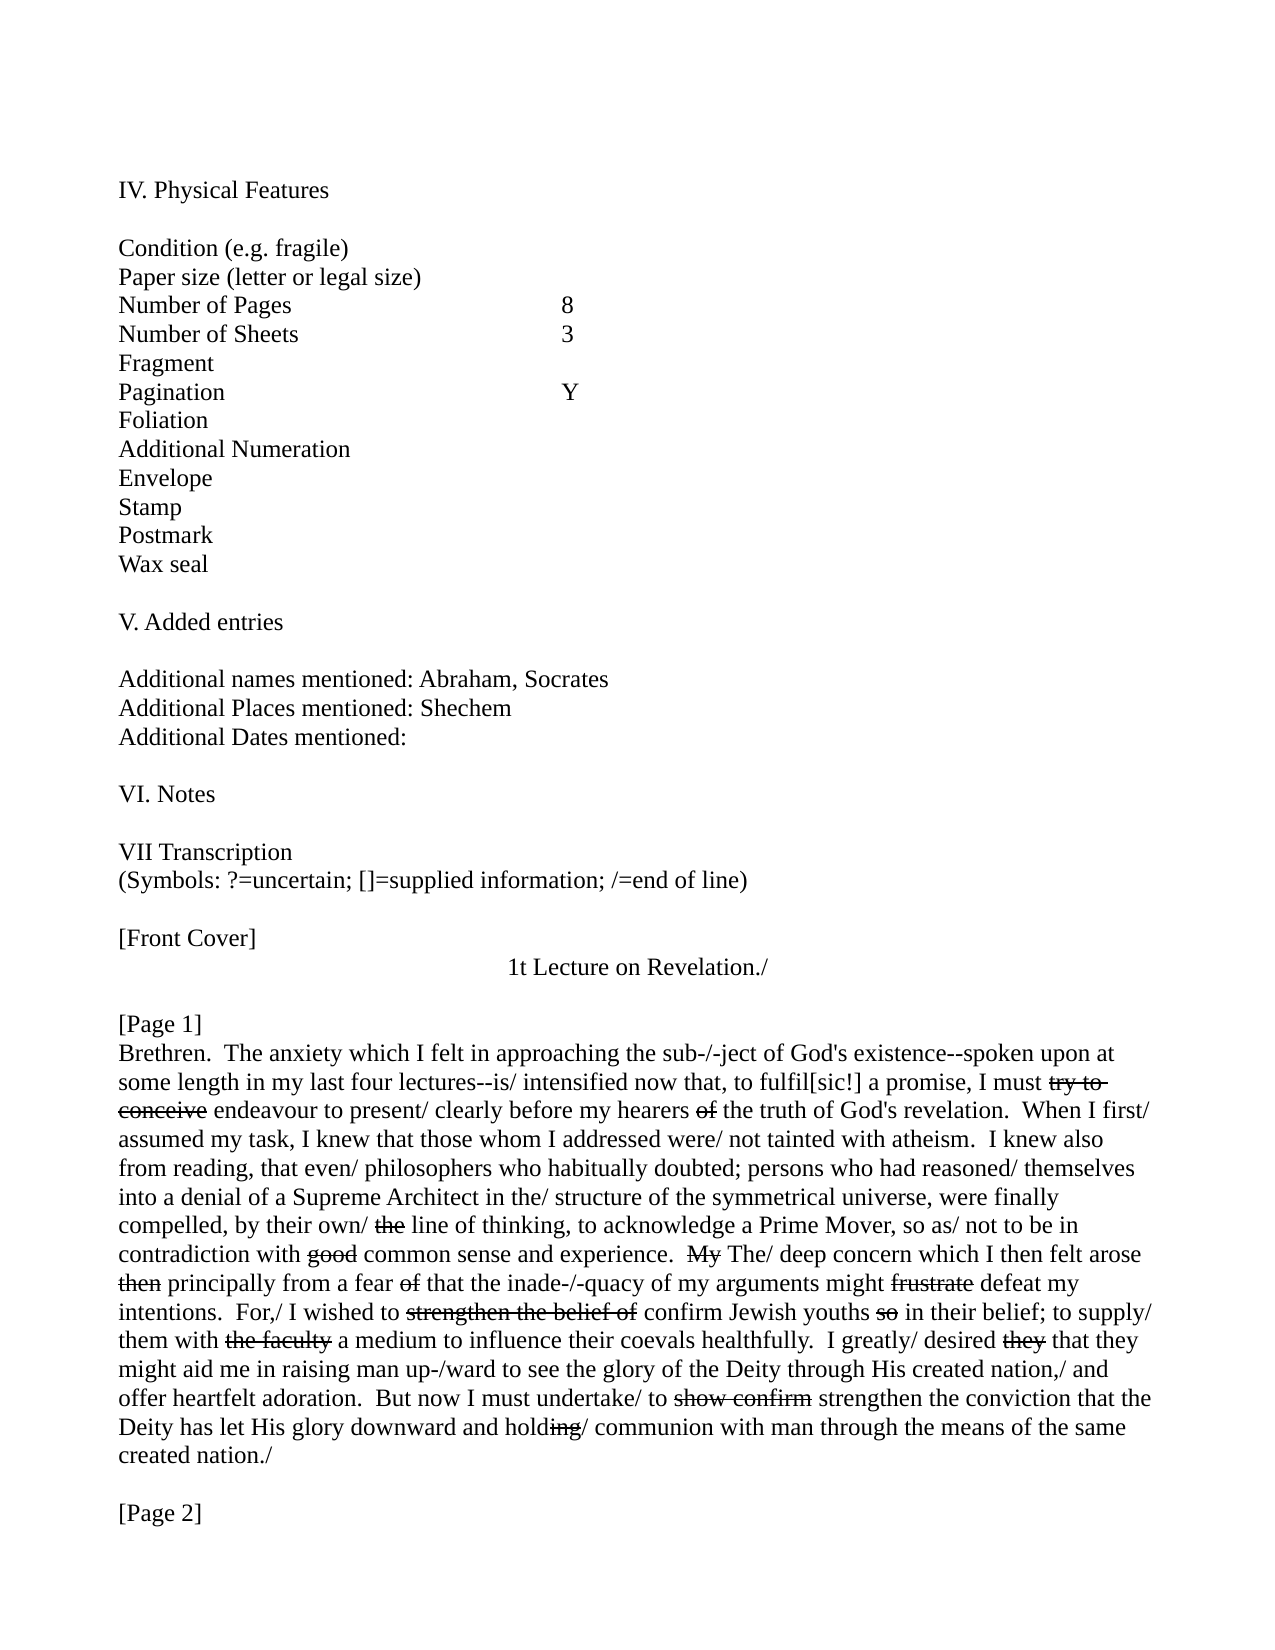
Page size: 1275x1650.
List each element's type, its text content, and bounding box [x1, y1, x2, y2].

text Brethren. The anxiety which I felt in approaching the sub-/-ject of God's existence--spoken upon at some length in my last four lectures--is/ intensified now that, to fulfil[sic!] a promise, I must try to conceive endeavour to present/ clearly before my hearers of the truth of God's revelation. When I first/ assumed my task, I knew that those whom I addressed were/ not tainted with atheism. I knew also from reading, that even/ philosophers who habitually doubted; persons who had reasoned/ themselves into a denial of a Supreme Architect in the/ structure of the symmetrical universe, were finally compelled, by their own/ the line of thinking, to acknowledge a Prime Mover, so as/ not to be in contradiction with good common sense and experience. My The/ deep concern which I then felt arose then principally from a fear of that the inade-/-quacy of my arguments might frustrate defeat my intentions. For,/ I wished to strengthen the belief of confirm Jewish youths so in their belief; to supply/ them with the faculty a medium to influence their coevals healthfully. I greatly/ desired they that they might aid me in raising man up-/ward to see the glory of the Deity through His created nation,/ and offer heartfelt adoration. But now I must undertake/ to show confirm strengthen the conviction that the Deity has let His glory downward and holding/ communion with man through the means of the same created nation./ [118, 1038, 1157, 1469]
text V. Added entries [118, 607, 1157, 636]
text Postma rk [118, 521, 1157, 549]
text [Page 2] [118, 1498, 1157, 1527]
text Number of Sheets 3 [118, 319, 1157, 348]
text Paper size (letter or legal size) [118, 262, 1157, 291]
text Additional Dates mentioned: [118, 722, 1157, 751]
text Fragment [118, 348, 1157, 377]
text [Front Cover] [118, 923, 1157, 952]
text Stamp [118, 492, 1157, 521]
text (Symbols: ?=uncertain; []=supplied information; /=end of line) [118, 866, 1157, 894]
text Envelope [118, 463, 1157, 492]
text Additional Numeration [118, 434, 1157, 463]
text 1t Lecture on Revelation./ [118, 952, 1157, 981]
text Wax seal [118, 549, 1157, 578]
text [Page 1] [118, 1009, 1157, 1038]
text Additional Places mentioned: Shechem [118, 693, 1157, 722]
text Number of Pages 8 [118, 291, 1157, 319]
text Additional names mentioned: Abraham, Socrates [118, 664, 1157, 693]
text VI. Notes [118, 779, 1157, 808]
text Foliation [118, 406, 1157, 434]
text IV. Physical Features [118, 176, 1157, 204]
text VII Transcription [118, 837, 1157, 866]
text Pagination Y [118, 377, 1157, 406]
text Condition (e.g. fragile) [118, 233, 1157, 262]
